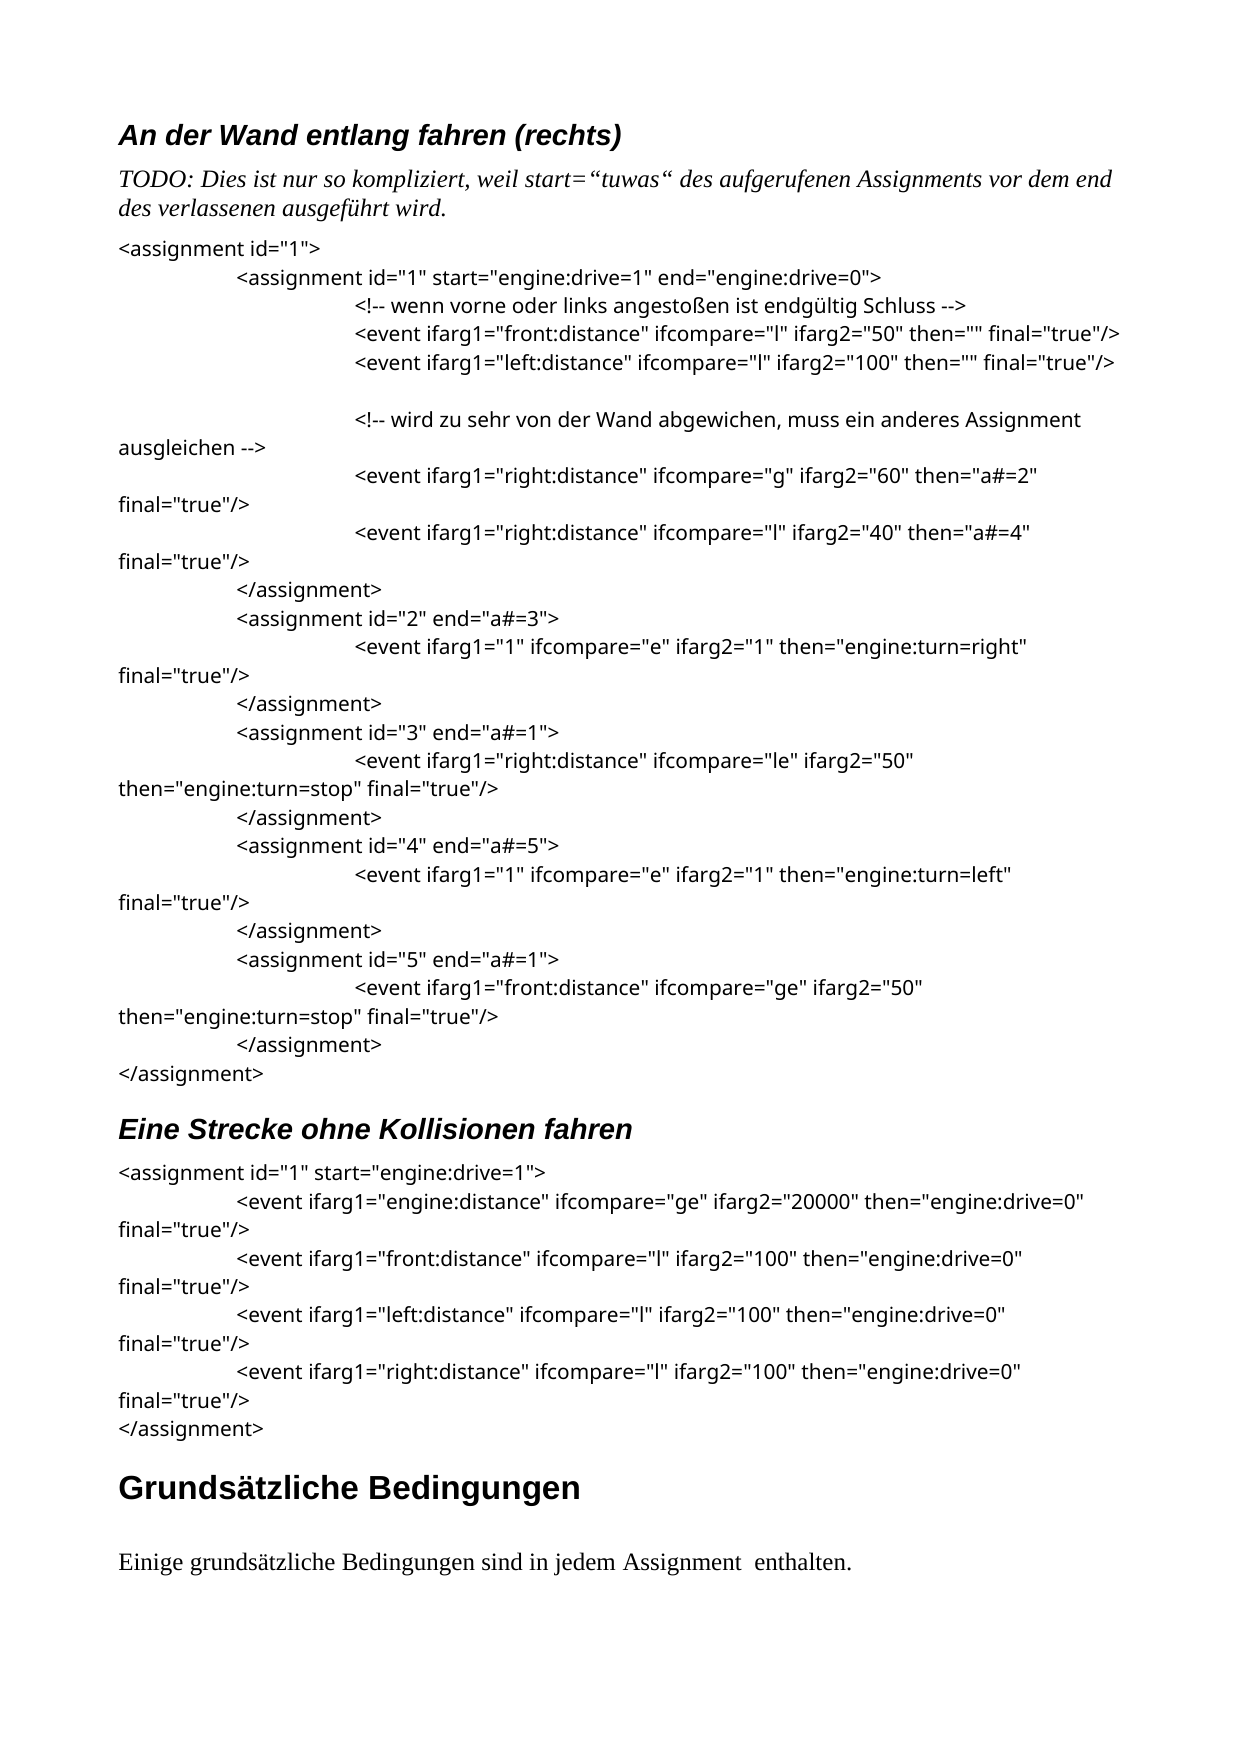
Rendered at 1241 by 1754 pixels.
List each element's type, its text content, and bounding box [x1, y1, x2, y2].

text <!-- wird zu sehr von der Wand abgewichen, muss ein anderes Assignment ausgleichen --> [118, 405, 1122, 462]
text <!-- wenn vorne oder links angestoßen ist endgültig Schluss --> [118, 291, 1122, 319]
text </assignment> [118, 1030, 1122, 1059]
text <assignment id="5" end="a#=1"> [118, 945, 1122, 973]
text <assignment id="1"> [118, 234, 1122, 263]
text <event ifarg1="left:distance" ifcompare="l" ifarg2="100" then="engine:drive=0" final="true"/> [118, 1301, 1122, 1357]
text </assignment> [118, 1414, 1122, 1443]
text <event ifarg1="1" ifcompare="e" ifarg2="1" then="engine:turn=left" final="true"/> [118, 860, 1122, 917]
subtitle Grundsätzliche Bedingungen [118, 1468, 1122, 1506]
text <assignment id="2" end="a#=3"> [118, 604, 1122, 632]
text <assignment id="1" start="engine:drive=1"> [118, 1158, 1122, 1187]
text <assignment id="3" end="a#=1"> [118, 718, 1122, 746]
text </assignment> [118, 575, 1122, 604]
subtitle An der Wand entlang fahren (rechts) [118, 118, 1122, 152]
text Einige grundsätzliche Bedingungen sind in jedem Assignment enthalten. [118, 1547, 1122, 1576]
text <event ifarg1="right:distance" ifcompare="l" ifarg2="40" then="a#=4" final="true"/> [118, 518, 1122, 575]
text TODO: Dies ist nur so kompliziert, weil start=“tuwas“ des aufgerufenen Assignments vor dem end des verlassenen ausgeführt wird. [118, 164, 1122, 222]
text </assignment> [118, 1059, 1122, 1087]
text </assignment> [118, 803, 1122, 831]
text <event ifarg1="front:distance" ifcompare="l" ifarg2="50" then="" final="true"/> [118, 319, 1122, 348]
subtitle Eine Strecke ohne Kollisionen fahren [118, 1112, 1122, 1146]
text </assignment> [118, 917, 1122, 945]
text <event ifarg1="front:distance" ifcompare="ge" ifarg2="50" then="engine:turn=stop" final="true"/> [118, 973, 1122, 1030]
text <event ifarg1="front:distance" ifcompare="l" ifarg2="100" then="engine:drive=0" final="true"/> [118, 1244, 1122, 1301]
text <event ifarg1="right:distance" ifcompare="g" ifarg2="60" then="a#=2" final="true"/> [118, 462, 1122, 518]
text <event ifarg1="right:distance" ifcompare="le" ifarg2="50" then="engine:turn=stop" final="true"/> [118, 746, 1122, 803]
text </assignment> [118, 689, 1122, 718]
text <event ifarg1="1" ifcompare="e" ifarg2="1" then="engine:turn=right" final="true"/> [118, 632, 1122, 689]
text <assignment id="4" end="a#=5"> [118, 831, 1122, 860]
text <event ifarg1="engine:distance" ifcompare="ge" ifarg2="20000" then="engine:drive=0" final="true"/> [118, 1187, 1122, 1244]
text <event ifarg1="right:distance" ifcompare="l" ifarg2="100" then="engine:drive=0" final="true"/> [118, 1357, 1122, 1414]
text <event ifarg1="left:distance" ifcompare="l" ifarg2="100" then="" final="true"/> [118, 348, 1122, 376]
text <assignment id="1" start="engine:drive=1" end="engine:drive=0"> [118, 263, 1122, 291]
